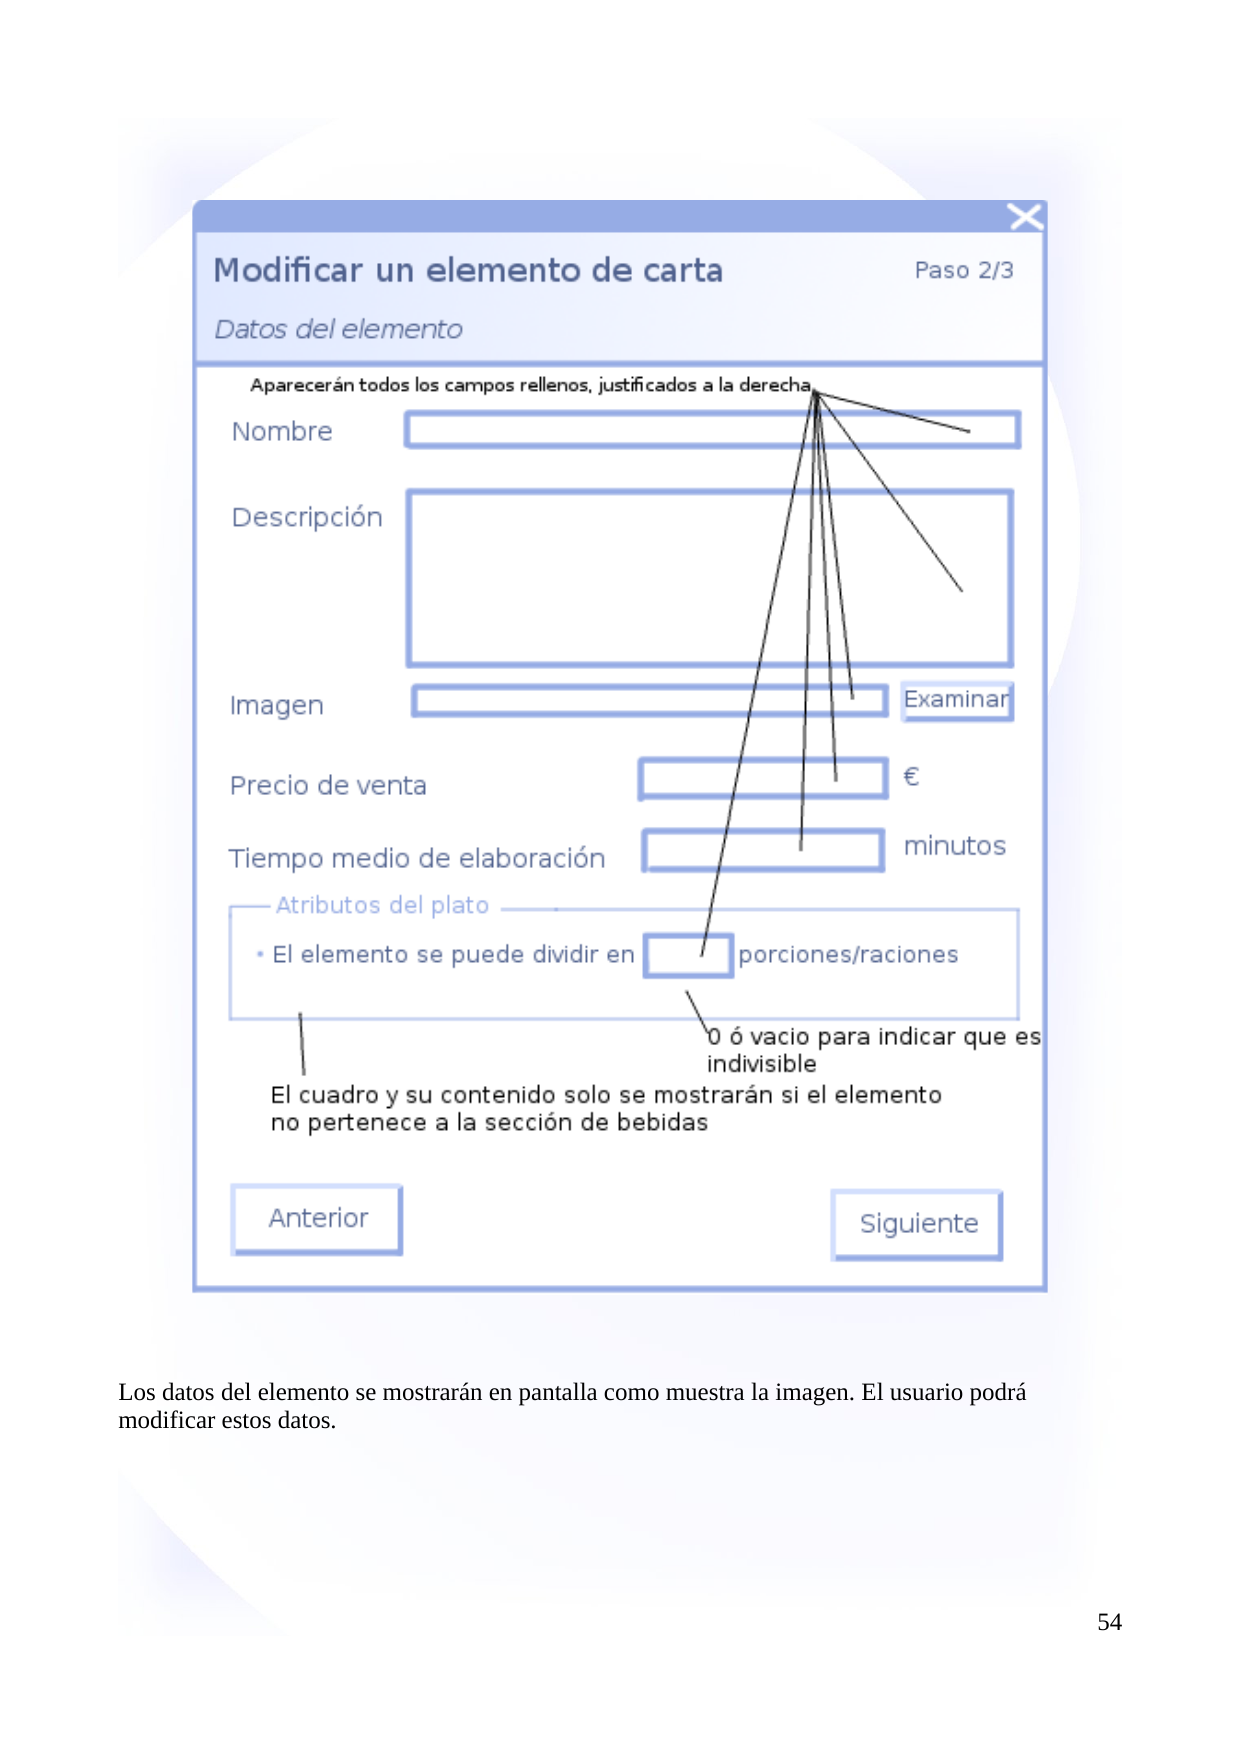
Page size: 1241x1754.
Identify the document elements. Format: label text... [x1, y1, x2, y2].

text Los datos del elemento se mostrarán en pantalla como muestra la imagen. El usuario podrá modificar estos datos. [118, 1377, 1122, 1434]
picture [118, 1434, 1122, 1636]
picture [118, 118, 1122, 1377]
